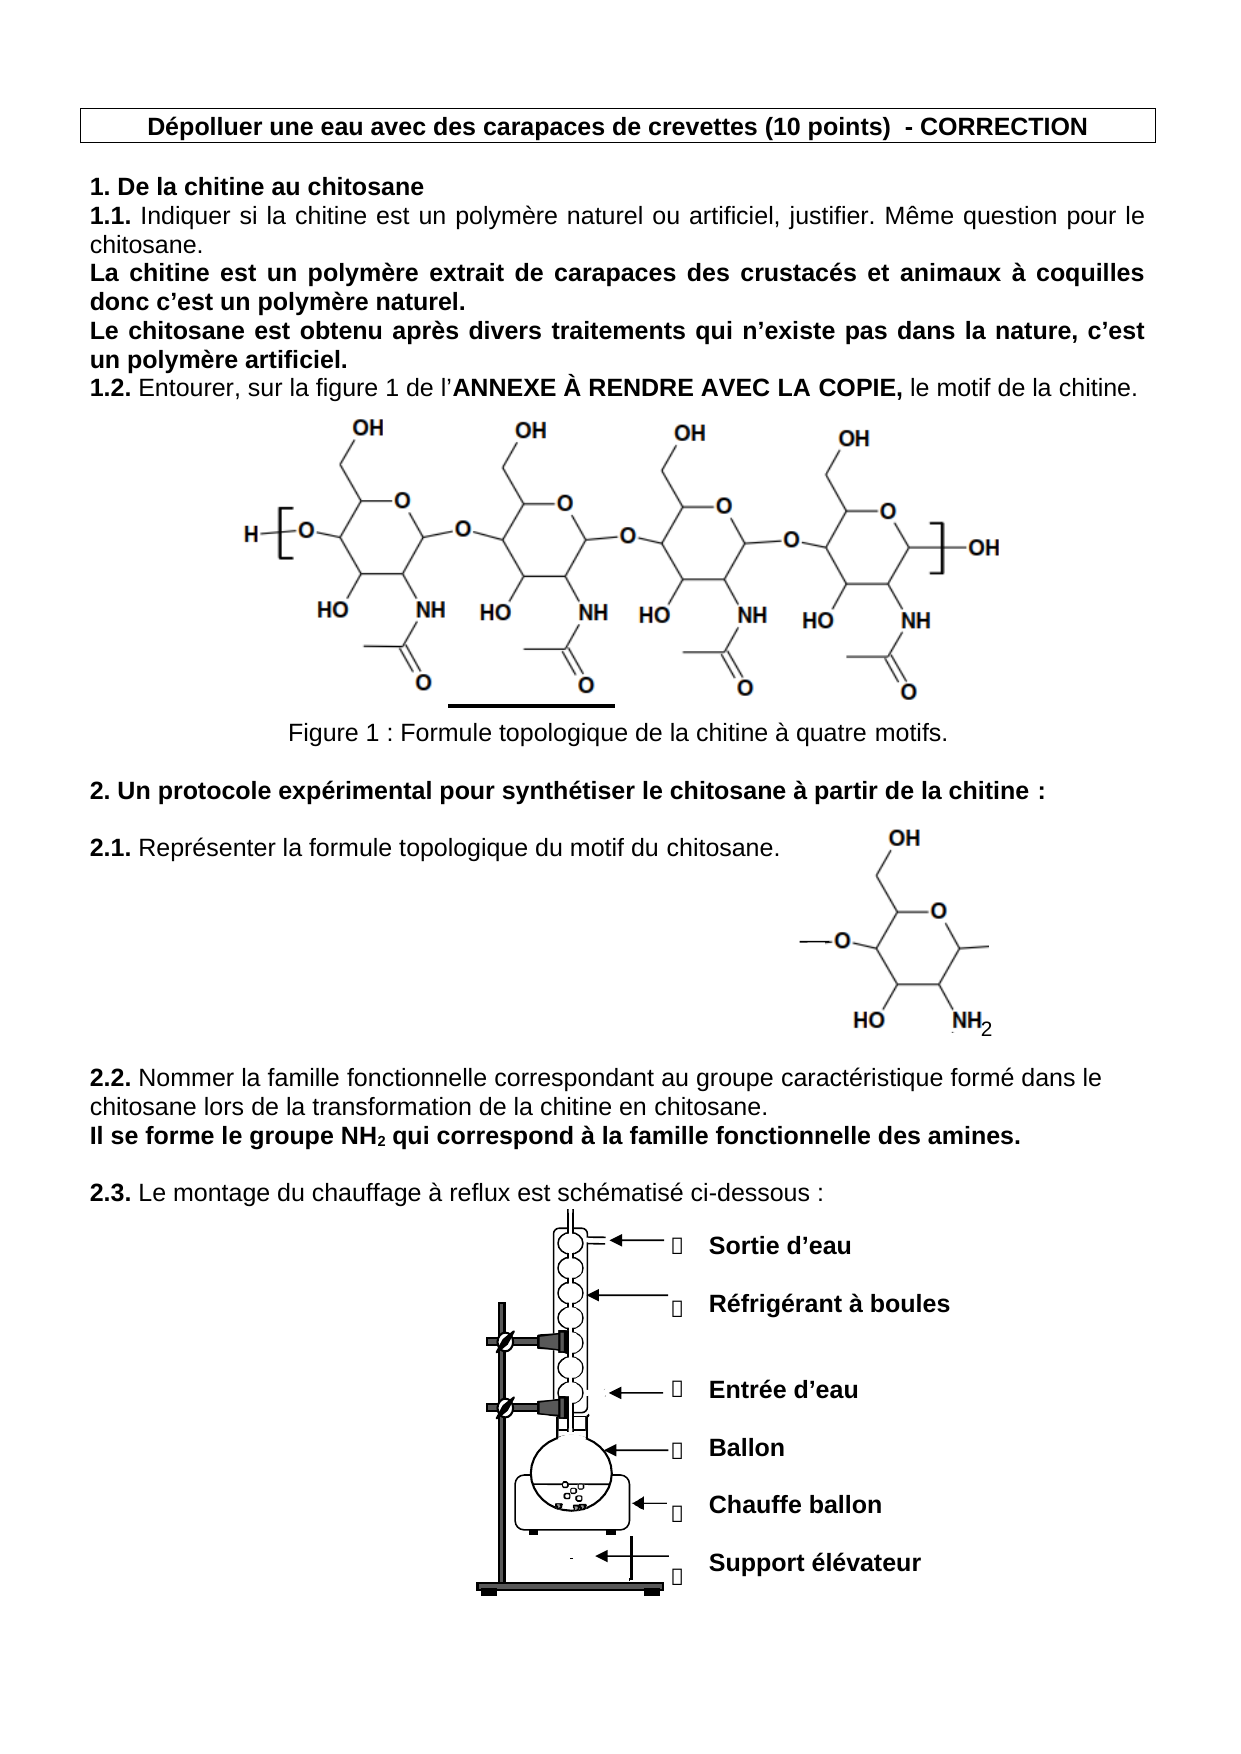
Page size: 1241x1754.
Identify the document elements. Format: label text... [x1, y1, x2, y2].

text Chauffe ballon [751, 1490, 969, 1519]
picture [559, 1307, 582, 1328]
picture [825, 862, 989, 1033]
text 2. Un protocole expérimental pour synthétiser le chitosane à partir de la chitine : [89, 776, 1146, 804]
picture [559, 1357, 582, 1378]
text Figure 1 : Formule topologique de la chitine à quatre motifs. [89, 718, 1146, 747]
picture [631, 1229, 751, 1585]
text Le chitosane est obtenu après divers traitements qui n’existe pas dans la nature, c’est un polymère artificiel. [89, 316, 1146, 373]
text Réfrigérant à boules [751, 1289, 969, 1317]
text Sortie d’eau [751, 1231, 969, 1260]
picture [559, 1283, 582, 1303]
text Entrée d’eau [751, 1375, 969, 1404]
text 2.2. Nommer la famille fonctionnelle correspondant au groupe caractéristique formé dans le chitosane lors de la transformation de la chitine en chitosane. [89, 1063, 1122, 1121]
text Ballon [751, 1432, 969, 1461]
text Il se forme le groupe NH2 qui correspond à la famille fonctionnelle des amines. [89, 1121, 1146, 1149]
text 1.2. Entourer, sur la figure 1 de l’ANNEXE À RENDRE AVEC LA COPIE, le motif de la chitine. [89, 373, 1146, 402]
picture [673, 1570, 680, 1584]
picture [537, 1330, 582, 1353]
text 2.3. Le montage du chauffage à reflux est schématisé ci-dessous : [89, 1178, 1146, 1207]
picture [825, 815, 989, 833]
text 1. De la chitine au chitosane [89, 172, 1146, 201]
picture [555, 1481, 587, 1511]
picture [559, 1258, 582, 1278]
picture [232, 410, 1011, 704]
text 2.1. Représenter la formule topologique du motif du chitosane. [89, 833, 1146, 862]
text 2 [981, 1017, 1024, 1041]
text La chitine est un polymère extrait de carapaces des crustacés et animaux à coquilles donc c’est un polymère naturel. [89, 258, 1146, 316]
picture [537, 1382, 590, 1442]
text Support élévateur [751, 1547, 969, 1576]
text 1.1. Indiquer si la chitine est un polymère naturel ou artificiel, justifier. Même question pour le chitosane. [89, 201, 1146, 258]
text Dépolluer une eau avec des carapaces de crevettes (10 points) - CORRECTION [81, 109, 1155, 142]
